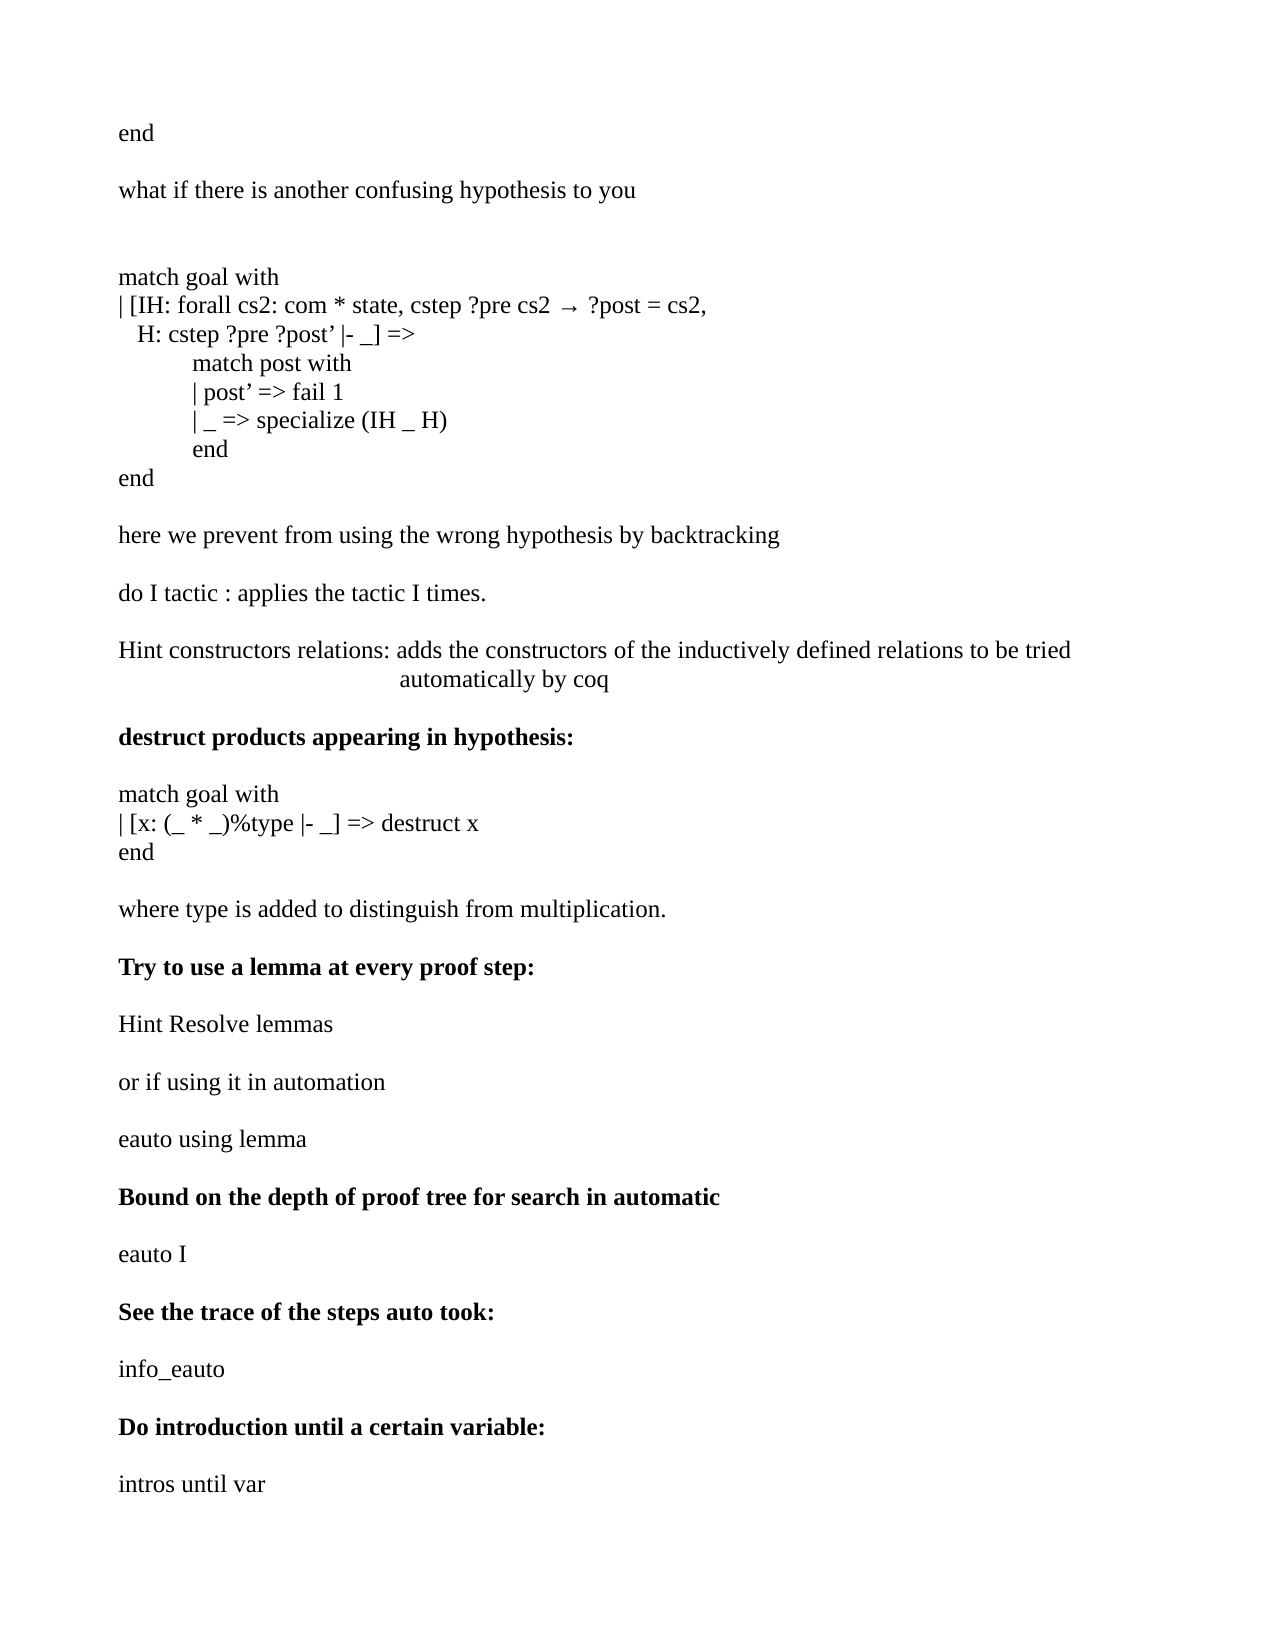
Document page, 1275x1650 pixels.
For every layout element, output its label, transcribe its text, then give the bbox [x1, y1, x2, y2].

text eauto I [118, 1239, 1157, 1268]
text do I tactic : applies the tactic I times. [118, 578, 1157, 607]
text or if using it in automation [118, 1067, 1157, 1096]
text | post’ => fail 1 [118, 377, 1157, 406]
text Do introduction until a certain variable: [118, 1412, 1157, 1441]
text | _ => specialize (IH _ H) [118, 406, 1157, 434]
text Hint constructors relations: adds the constructors of the inductively defined relations to be tried [118, 636, 1157, 664]
text what if there is another confusing hypothesis to you [118, 176, 1157, 204]
text eauto using lemma [118, 1124, 1157, 1153]
text info_eauto [118, 1354, 1157, 1383]
text match post with [118, 348, 1157, 377]
text end [118, 118, 1157, 147]
text | [x: (_ * _)%type |- _] => destruct x [118, 808, 1157, 837]
text Hint Resolve lemmas [118, 1009, 1157, 1038]
text destruct products appearing in hypothesis: [118, 722, 1157, 751]
text where type is added to distinguish from multiplication. [118, 894, 1157, 923]
text match goal with [118, 779, 1157, 808]
text end [118, 837, 1157, 866]
text H: cstep ?pre ?post’ |- _] => [118, 319, 1157, 348]
text Bound on the depth of proof tree for search in automatic [118, 1182, 1157, 1211]
text end [118, 463, 1157, 492]
text Try to use a lemma at every proof step: [118, 952, 1157, 981]
text end [118, 434, 1157, 463]
text | [IH: forall cs2: com * state, cstep ?pre cs2 → ?post = cs2, [118, 291, 1157, 319]
text intros until var [118, 1469, 1157, 1498]
text match goal with [118, 262, 1157, 291]
text See the trace of the steps auto took: [118, 1297, 1157, 1326]
text here we prevent from using the wrong hypothesis by backtracking [118, 521, 1157, 549]
text automatically by coq [118, 664, 1157, 693]
